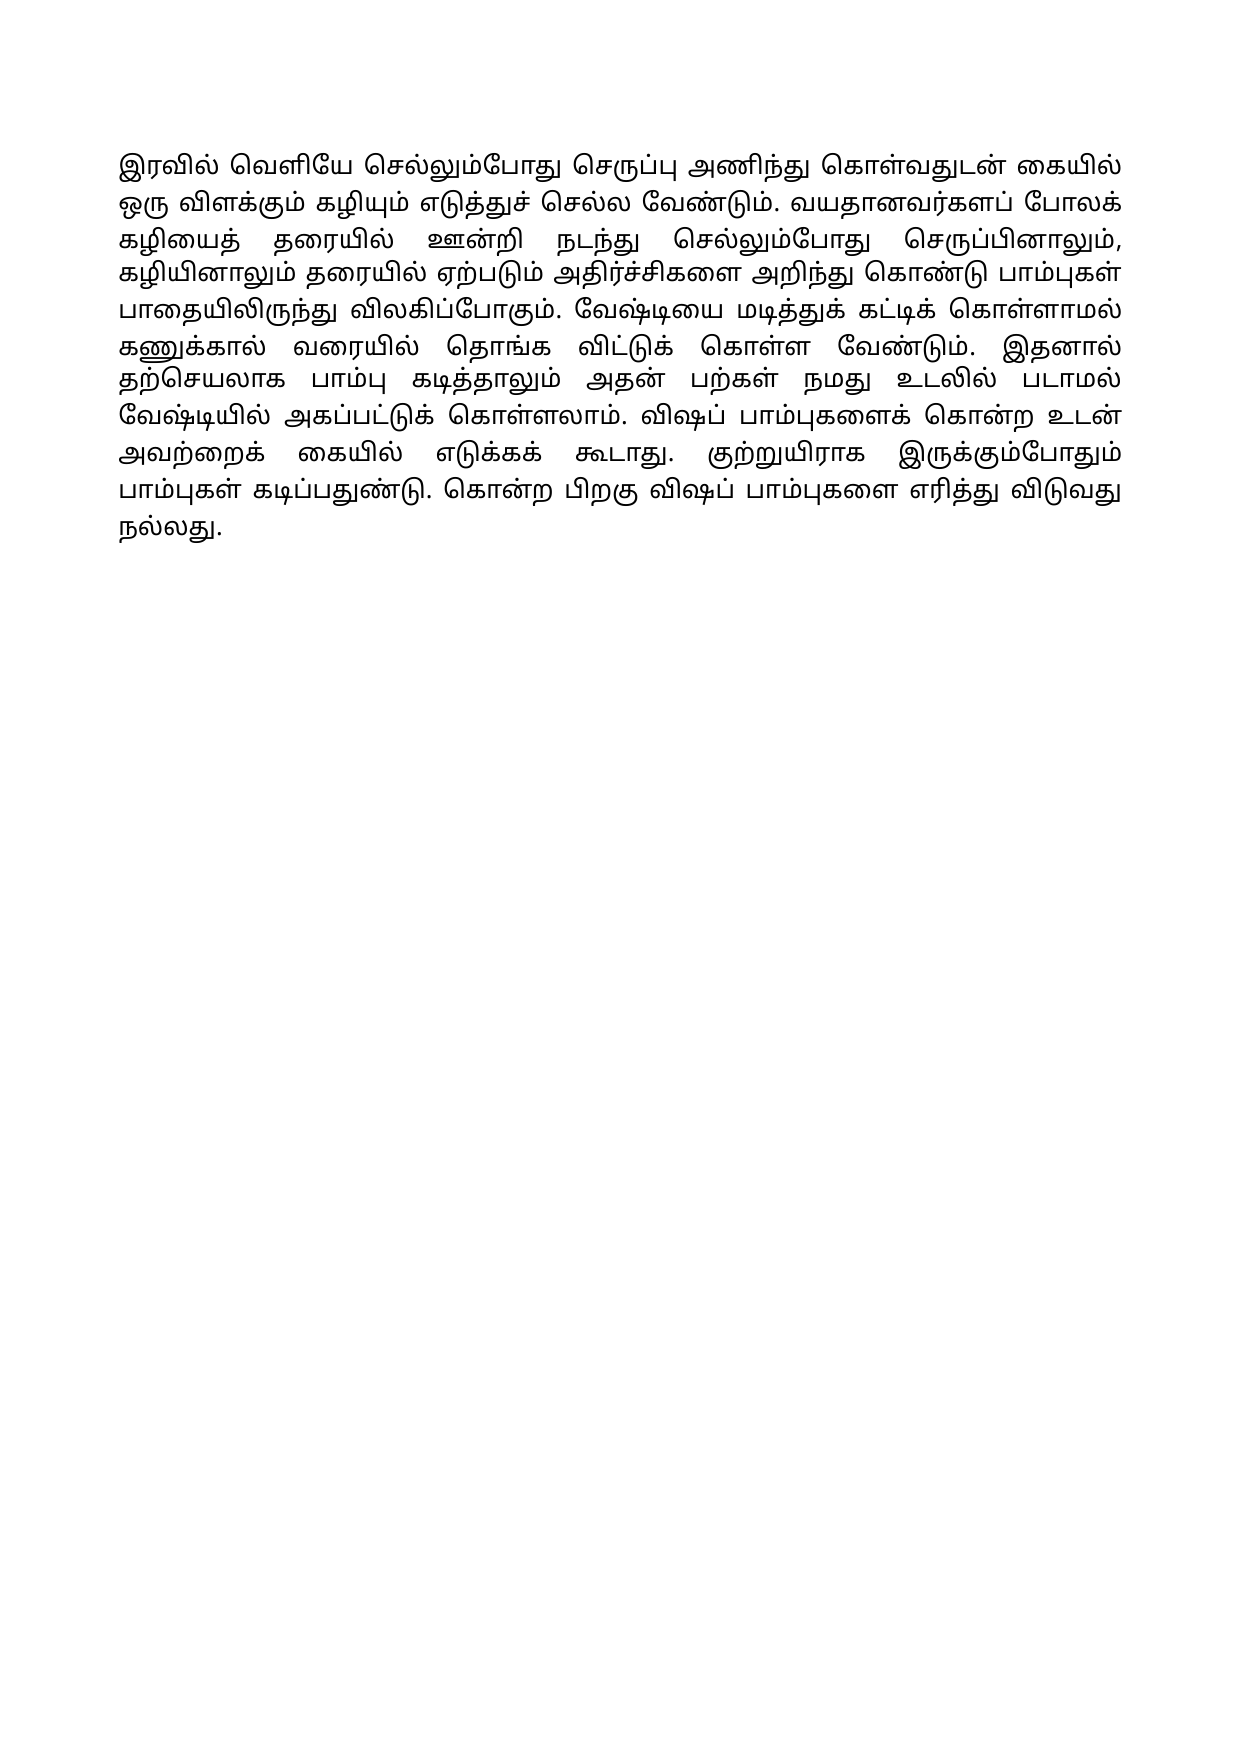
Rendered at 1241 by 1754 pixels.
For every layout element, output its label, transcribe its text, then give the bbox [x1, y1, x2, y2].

text இரவில் வெளியே செல்லும்போது செருப்பு அணிந்து கொள்வதுடன் கையில் ஒரு விளக்கும் கழியும் எடுத்துச் செல்ல வேண்டும். வயதானவர்களப் போலக் கழியைத் தரையில் ஊன்றி நடந்து செல்லும்போது செருப்பினாலும், கழியினாலும் தரையில் ஏற்படும் அதிர்ச்சிகளை அறிந்து கொண்டு பாம்புகள் பாதையிலிருந்து விலகிப்போகும். வேஷ்டியை மடித்துக் கட்டிக் கொள்ளாமல் கணுக்கால் வரையில் தொங்க விட்டுக் கொள்ள வேண்டும். இதனால் தற்செயலாக பாம்பு கடித்தாலும் அதன் பற்கள் நமது உடலில் படாமல் வேஷ்டியில் அகப்பட்டுக் கொள்ளலாம். விஷப் பாம்புகளைக் கொன்ற உடன் அவற்றைக் கையில் எடுக்கக் கூடாது. குற்றுயிராக இருக்கும்போதும் பாம்புகள் கடிப்பதுண்டு. கொன்ற பிறகு விஷப் பாம்புகளை எரித்து விடுவது நல்லது. [118, 152, 1122, 546]
